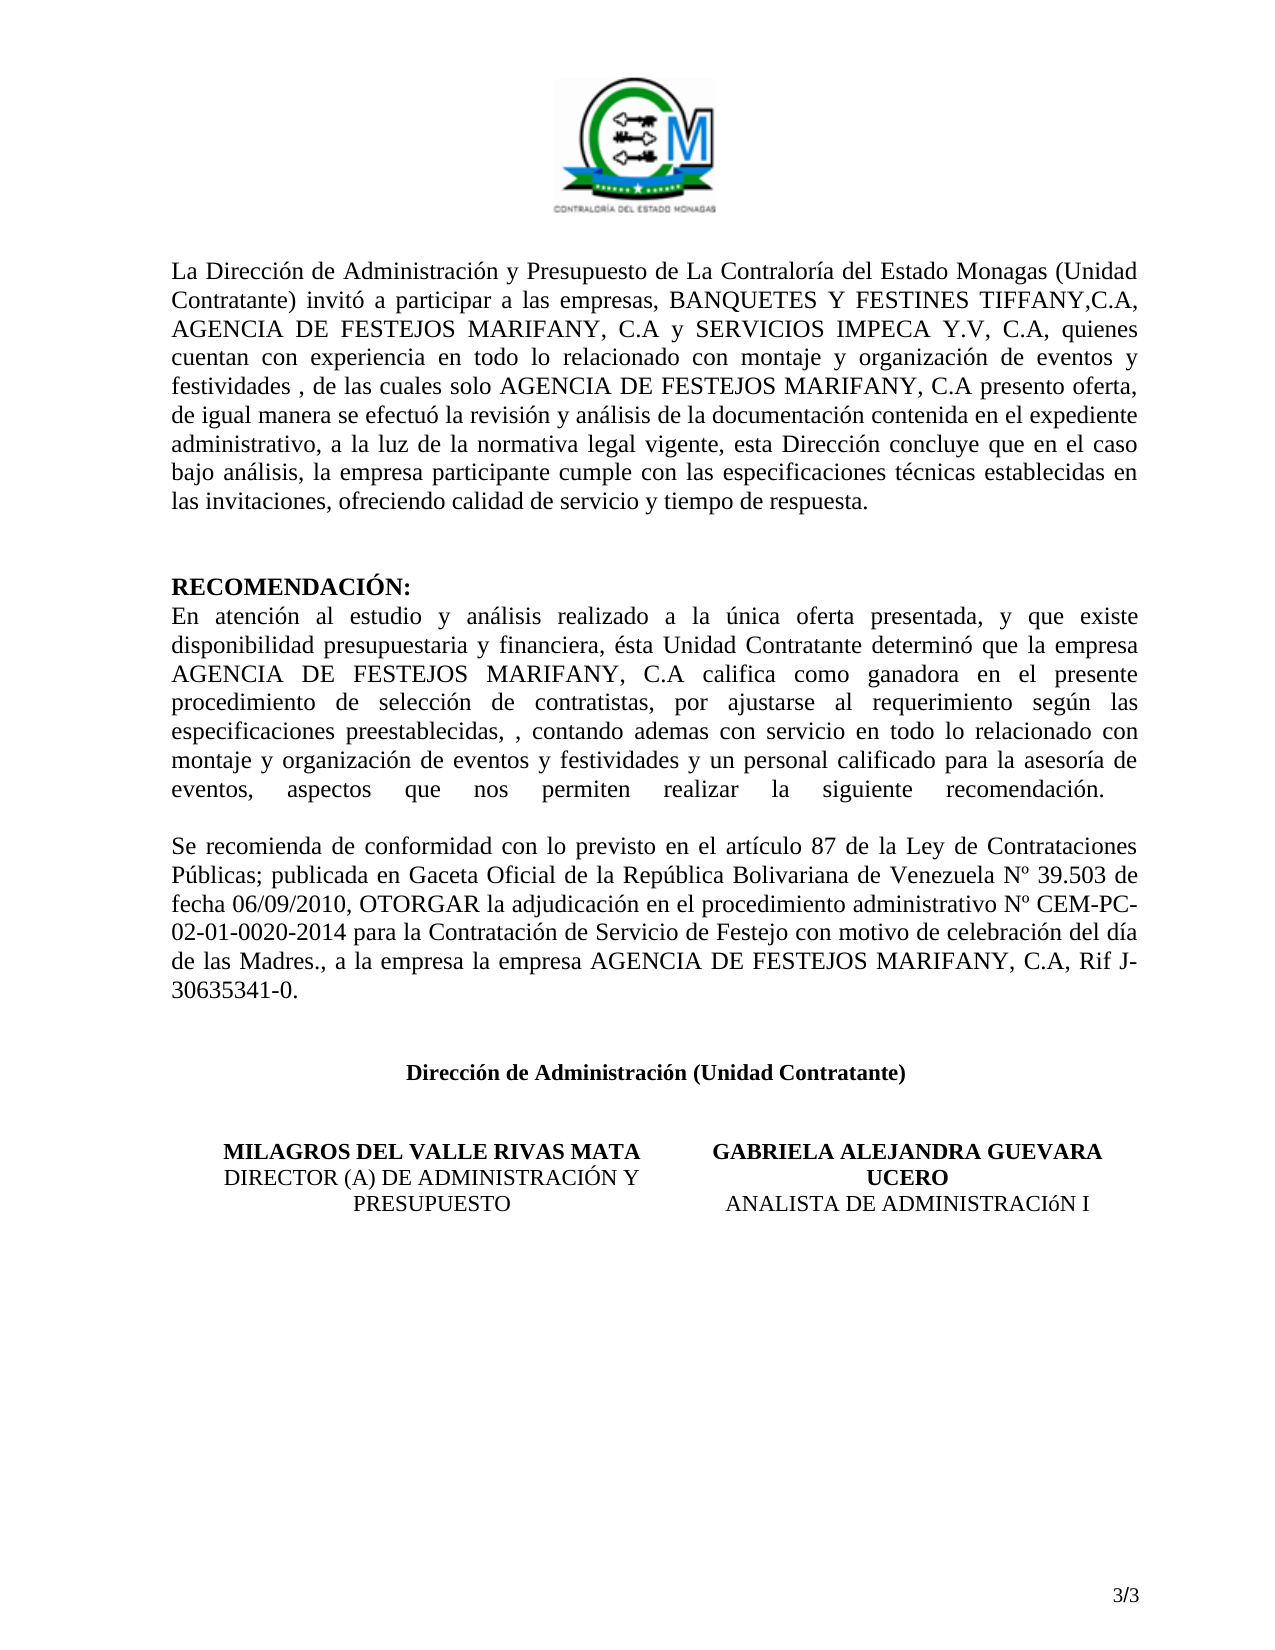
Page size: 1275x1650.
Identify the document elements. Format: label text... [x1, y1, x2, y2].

table_cell GABRIELA ALEJANDRA GUEVARA UCERO ANALISTA DE ADMINISTRACIóN I [684, 1085, 1132, 1243]
picture [551, 75, 719, 216]
table_header Dirección de Administración (Unidad Contratante) [180, 1059, 1132, 1085]
text En atención al estudio y análisis realizado a la única oferta presentada, y que existe disponibilidad presupuestaria y financiera, ésta Unidad Contratante determinó que la empresa AGENCIA DE FESTEJOS MARIFANY, C.A califica como ganadora en el presente procedimiento de selección de contratistas, por ajustarse al requerimiento según las especificaciones preestablecidas, , contando ademas con servicio en todo lo relacionado con montaje y organización de eventos y festividades y un personal calificado para la asesoría de eventos, aspectos que nos permiten realizar la siguiente recomendación. Se recomienda de conformidad con lo previsto en el artículo 87 de la Ley de Contrataciones Públicas; publicada en Gaceta Oficial de la República Bolivariana de Venezuela Nº 39.503 de fecha 06/09/2010, OTORGAR la adjudicación en el procedimiento administrativo Nº CEM-PC-02-01-0020-2014 para la Contratación de Servicio de Festejo con motivo de celebración del día de las Madres., a la empresa la empresa AGENCIA DE FESTEJOS MARIFANY, C.A, Rif J-30635341-0. [171, 601, 1139, 1004]
text La Dirección de Administración y Presupuesto de La Contraloría del Estado Monagas (Unidad Contratante) invitó a participar a las empresas, BANQUETES Y FESTINES TIFFANY,C.A, AGENCIA DE FESTEJOS MARIFANY, C.A y SERVICIOS IMPECA Y.V, C.A, quienes cuentan con experiencia en todo lo relacionado con montaje y organización de eventos y festividades , de las cuales solo AGENCIA DE FESTEJOS MARIFANY, C.A presento oferta, de igual manera se efectuó la revisión y análisis de la documentación contenida en el expediente administrativo, a la luz de la normativa legal vigente, esta Dirección concluye que en el caso bajo análisis, la empresa participante cumple con las especificaciones técnicas establecidas en las invitaciones, ofreciendo calidad de servicio y tiempo de respuesta. [171, 256, 1139, 515]
text RECOMENDACIÓN: [171, 572, 1139, 601]
table_cell MILAGROS DEL VALLE RIVAS MATA DIRECTOR (A) DE ADMINISTRACIÓN Y PRESUPUESTO [180, 1085, 683, 1243]
